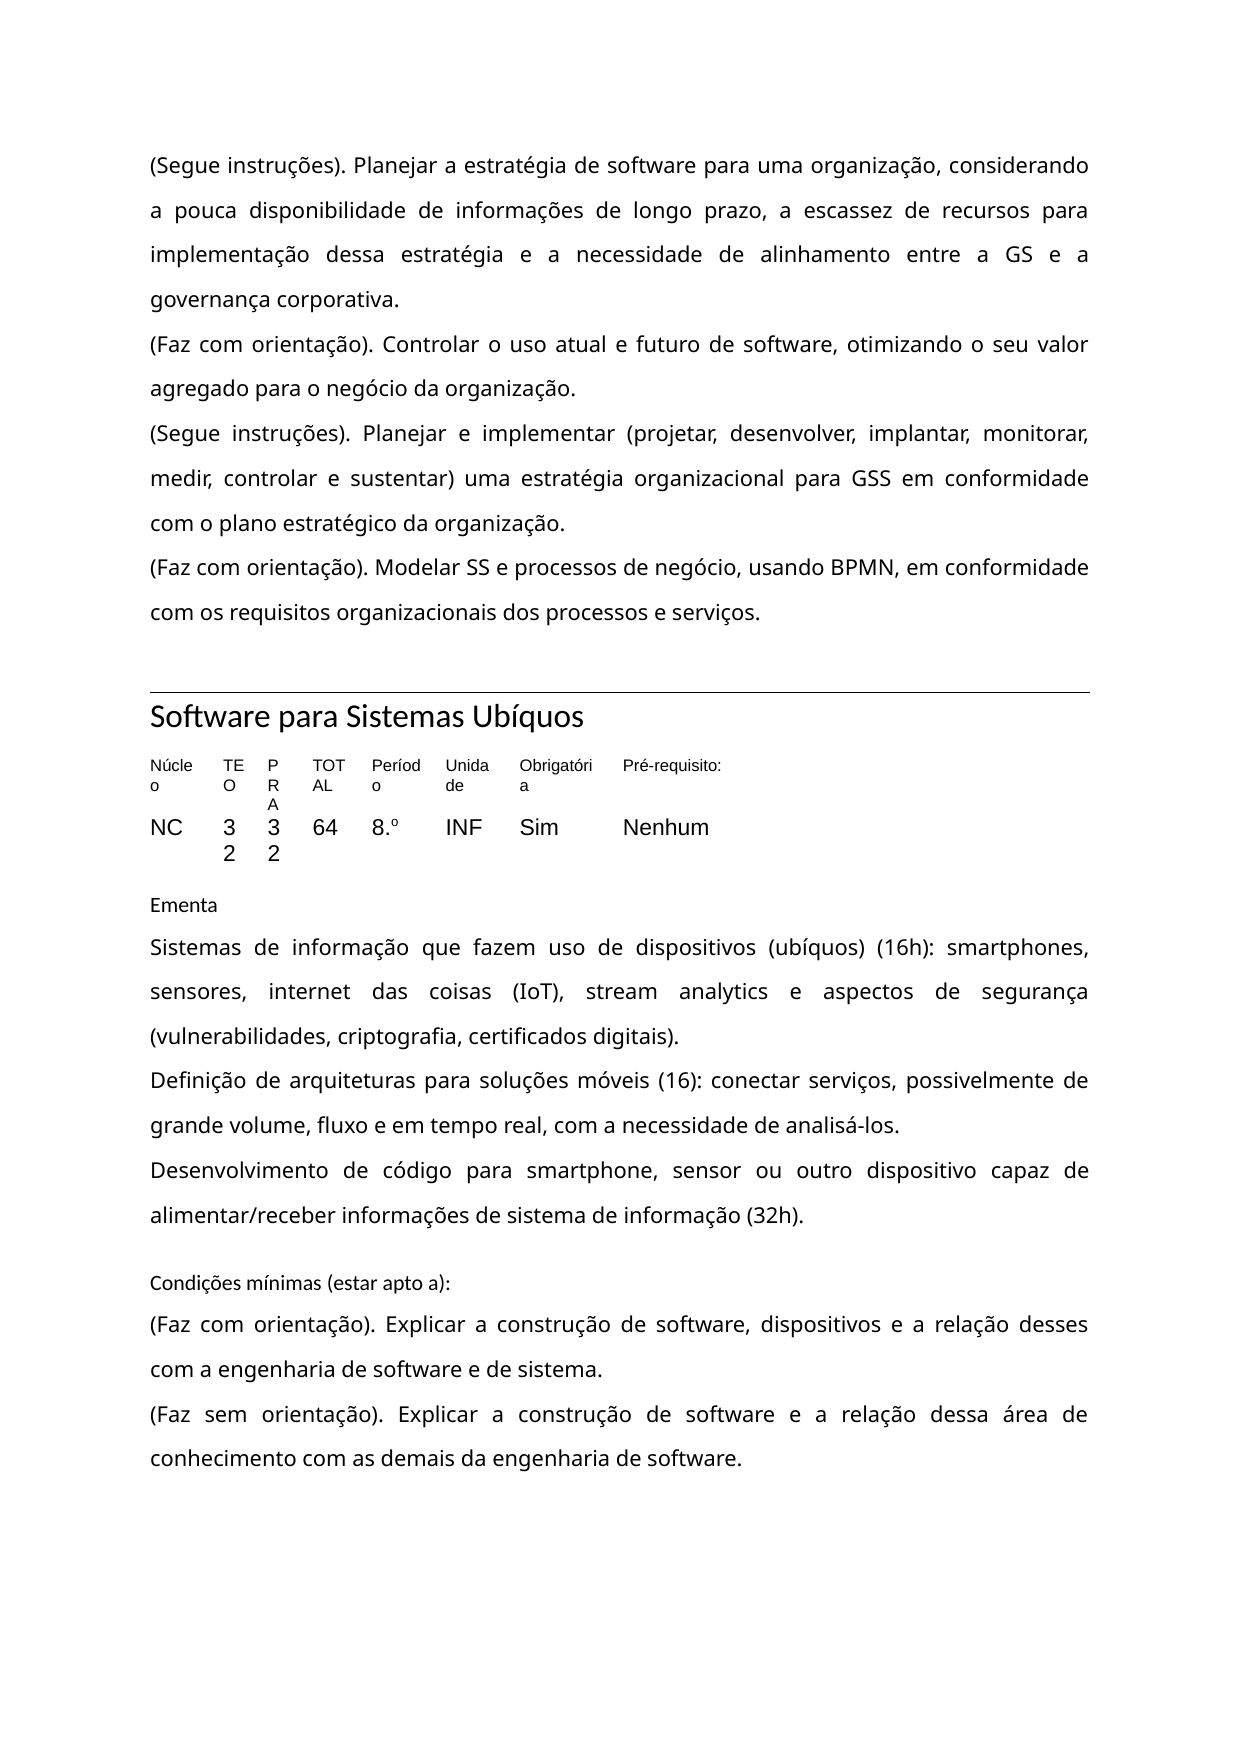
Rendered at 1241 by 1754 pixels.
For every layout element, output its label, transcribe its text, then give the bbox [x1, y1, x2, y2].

table_cell 32 [256, 814, 301, 866]
table_cell NC [139, 814, 212, 866]
text Definição de arquiteturas para soluções móveis (16): conectar serviços, possivelmente de grande volume, fluxo e em tempo real, com a necessidade de analisá-los. [150, 1066, 1090, 1140]
text Desenvolvimento de código para smartphone, sensor ou outro dispositivo capaz de alimentar/receber informações de sistema de informação (32h). [150, 1155, 1090, 1229]
subtitle Ementa [150, 891, 1090, 918]
table_cell 8.o [360, 814, 434, 866]
table_cell 32 [212, 814, 256, 866]
text (Faz sem orientação). Explicar a construção de software e a relação dessa área de conhecimento com as demais da engenharia de software. [150, 1399, 1090, 1473]
table_header Período [360, 756, 434, 814]
subtitle Condições mínimas (estar apto a): [150, 1269, 1090, 1296]
text (Faz com orientação). Controlar o uso atual e futuro de software, otimizando o seu valor agregado para o negócio da organização. [150, 329, 1090, 403]
table_header TOTAL [301, 756, 360, 814]
text (Segue instruções). Planejar e implementar (projetar, desenvolver, implantar, monitorar, medir, controlar e sustentar) uma estratégia organizacional para GSS em conformidade com o plano estratégico da organização. [150, 418, 1090, 537]
text Sistemas de informação que fazem uso de dispositivos (ubíquos) (16h): smartphones, sensores, internet das coisas (IoT), stream analytics e aspectos de segurança (vulnerabilidades, criptografia, certificados digitais). [150, 931, 1090, 1051]
table_header PRA [256, 756, 301, 814]
text (Segue instruções). Planejar a estratégia de software para uma organização, considerando a pouca disponibilidade de informações de longo prazo, a escassez de recursos para implementação dessa estratégia e a necessidade de alinhamento entre a GS e a governança corporativa. [150, 150, 1090, 314]
table_header Unidade [434, 756, 508, 814]
table_header Pré-requisito: [611, 756, 1004, 814]
table_header TEO [212, 756, 256, 814]
table_header Núcleo [139, 756, 212, 814]
table_header Obrigatória [508, 756, 611, 814]
table_cell 64 [301, 814, 360, 866]
table_cell Sim [508, 814, 611, 866]
text (Faz com orientação). Modelar SS e processos de negócio, usando BPMN, em conformidade com os requisitos organizacionais dos processos e serviços. [150, 552, 1090, 627]
subtitle Software para Sistemas Ubíquos [150, 693, 1090, 735]
table_cell INF [434, 814, 508, 866]
text (Faz com orientação). Explicar a construção de software, dispositivos e a relação desses com a engenharia de software e de sistema. [150, 1309, 1090, 1384]
table_cell Nenhum [611, 814, 1004, 866]
